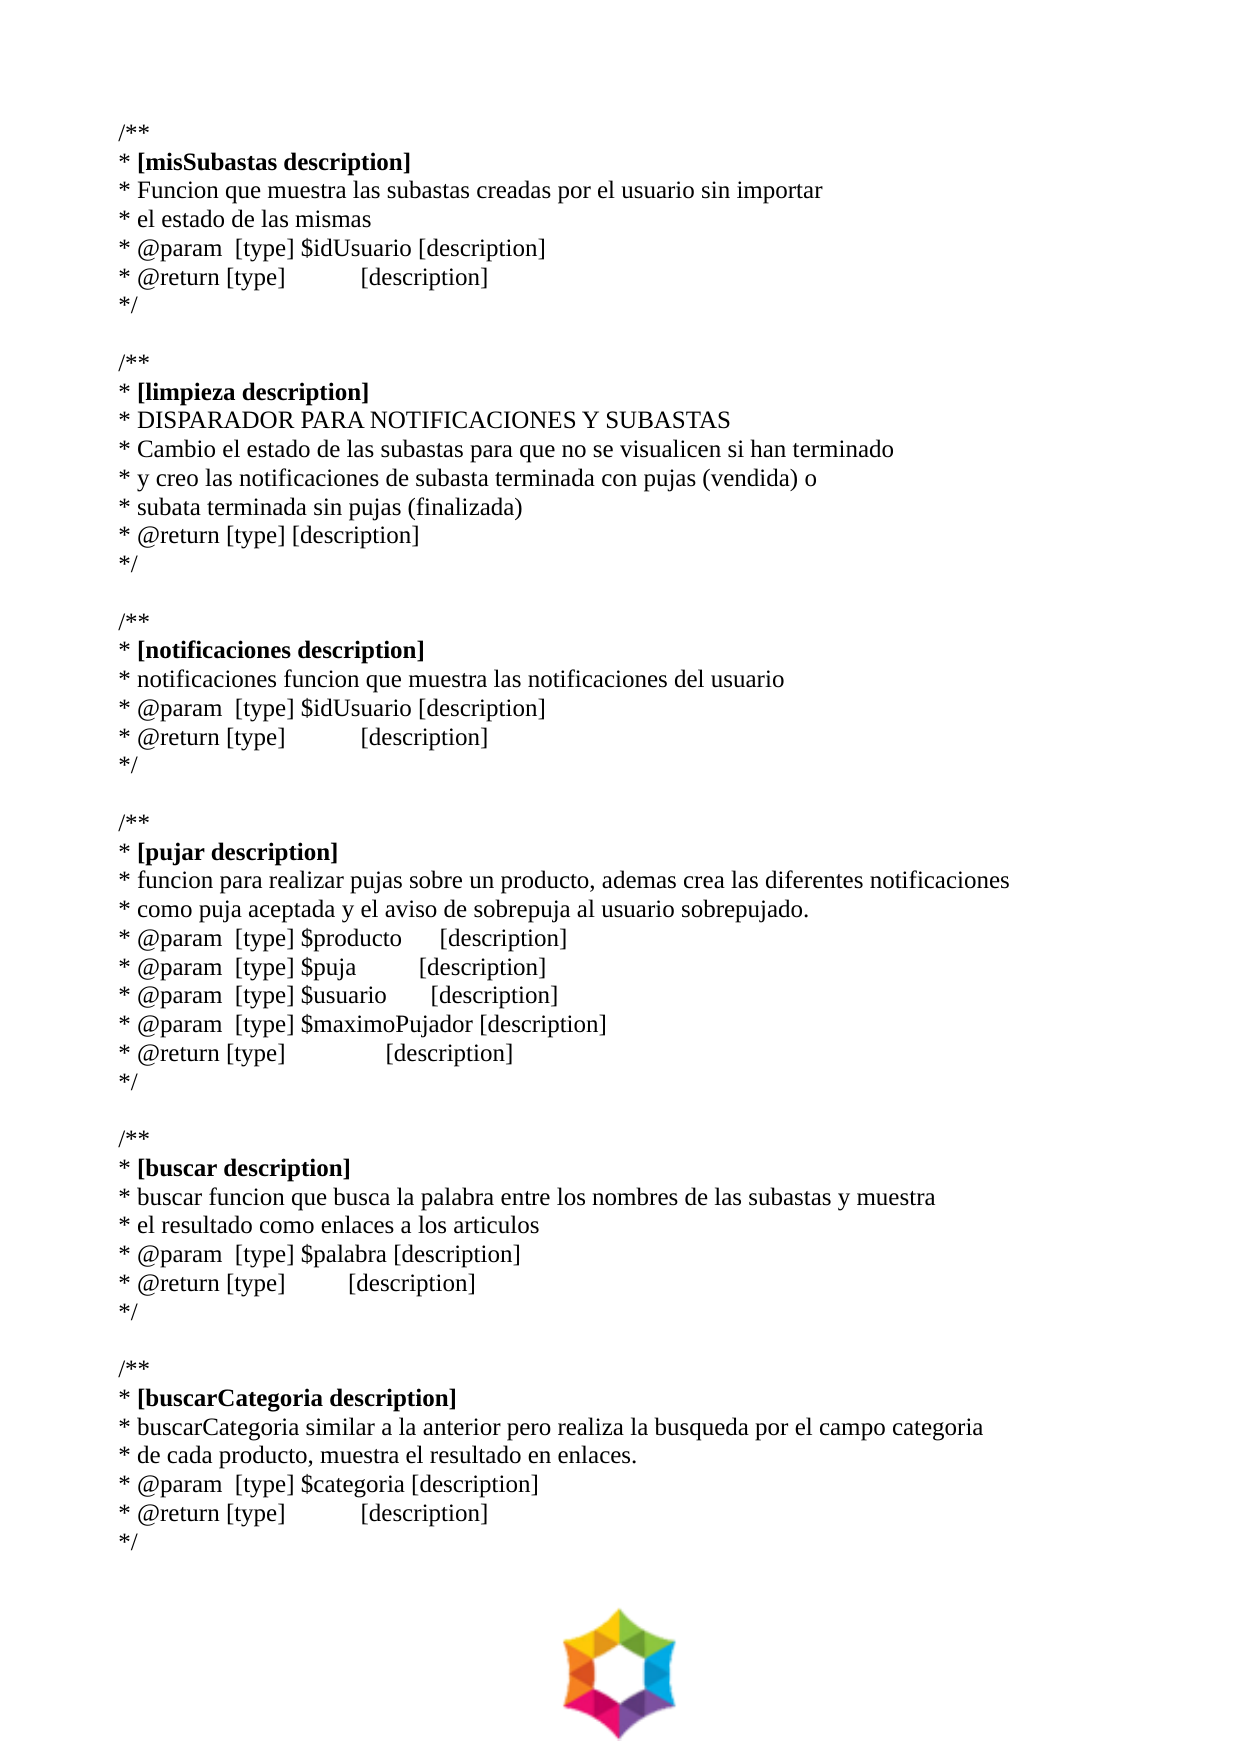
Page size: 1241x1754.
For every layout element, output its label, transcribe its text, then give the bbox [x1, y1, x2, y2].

text * notificaciones funcion que muestra las notificaciones del usuario [118, 664, 1122, 693]
text * @param [type] $idUsuario [description] [118, 693, 1122, 722]
text * [misSubastas description] [118, 147, 1122, 176]
text * funcion para realizar pujas sobre un producto, ademas crea las diferentes notificaciones [118, 866, 1122, 894]
text * buscarCategoria similar a la anterior pero realiza la busqueda por el campo categoria [118, 1412, 1122, 1441]
text * [limpieza description] [118, 377, 1122, 406]
text * el estado de las mismas [118, 204, 1122, 233]
text * @return [type] [description] [118, 521, 1122, 549]
text * @param [type] $maximoPujador [description] [118, 1009, 1122, 1038]
text */ [118, 1297, 1122, 1326]
text /** [118, 1124, 1122, 1153]
text /** [118, 808, 1122, 837]
text */ [118, 1527, 1122, 1556]
text * @param [type] $producto [description] [118, 923, 1122, 952]
text * buscar funcion que busca la palabra entre los nombres de las subastas y muestra [118, 1182, 1122, 1211]
text * y creo las notificaciones de subasta terminada con pujas (vendida) o [118, 463, 1122, 492]
text * Funcion que muestra las subastas creadas por el usuario sin importar [118, 176, 1122, 204]
text * [pujar description] [118, 837, 1122, 866]
picture [553, 1607, 687, 1741]
text * @return [type] [description] [118, 262, 1122, 291]
text * subata terminada sin pujas (finalizada) [118, 492, 1122, 521]
text */ [118, 1067, 1122, 1096]
text * de cada producto, muestra el resultado en enlaces. [118, 1441, 1122, 1469]
text * [buscarCategoria description] [118, 1383, 1122, 1412]
text /** [118, 607, 1122, 636]
text /** [118, 118, 1122, 147]
text * @return [type] [description] [118, 722, 1122, 751]
text * @param [type] $idUsuario [description] [118, 233, 1122, 262]
text * @param [type] $categoria [description] [118, 1469, 1122, 1498]
text * @return [type] [description] [118, 1498, 1122, 1527]
text * @return [type] [description] [118, 1038, 1122, 1067]
text */ [118, 751, 1122, 779]
text * Cambio el estado de las subastas para que no se visualicen si han terminado [118, 434, 1122, 463]
text */ [118, 291, 1122, 319]
text * @param [type] $palabra [description] [118, 1239, 1122, 1268]
text * @param [type] $usuario [description] [118, 981, 1122, 1009]
text * como puja aceptada y el aviso de sobrepuja al usuario sobrepujado. [118, 894, 1122, 923]
text /** [118, 1354, 1122, 1383]
text */ [118, 549, 1122, 578]
text * @return [type] [description] [118, 1268, 1122, 1297]
text * @param [type] $puja [description] [118, 952, 1122, 981]
text * el resultado como enlaces a los articulos [118, 1211, 1122, 1239]
text * DISPARADOR PARA NOTIFICACIONES Y SUBASTAS [118, 406, 1122, 434]
text /** [118, 348, 1122, 377]
text * [buscar description] [118, 1153, 1122, 1182]
text * [notificaciones description] [118, 636, 1122, 664]
